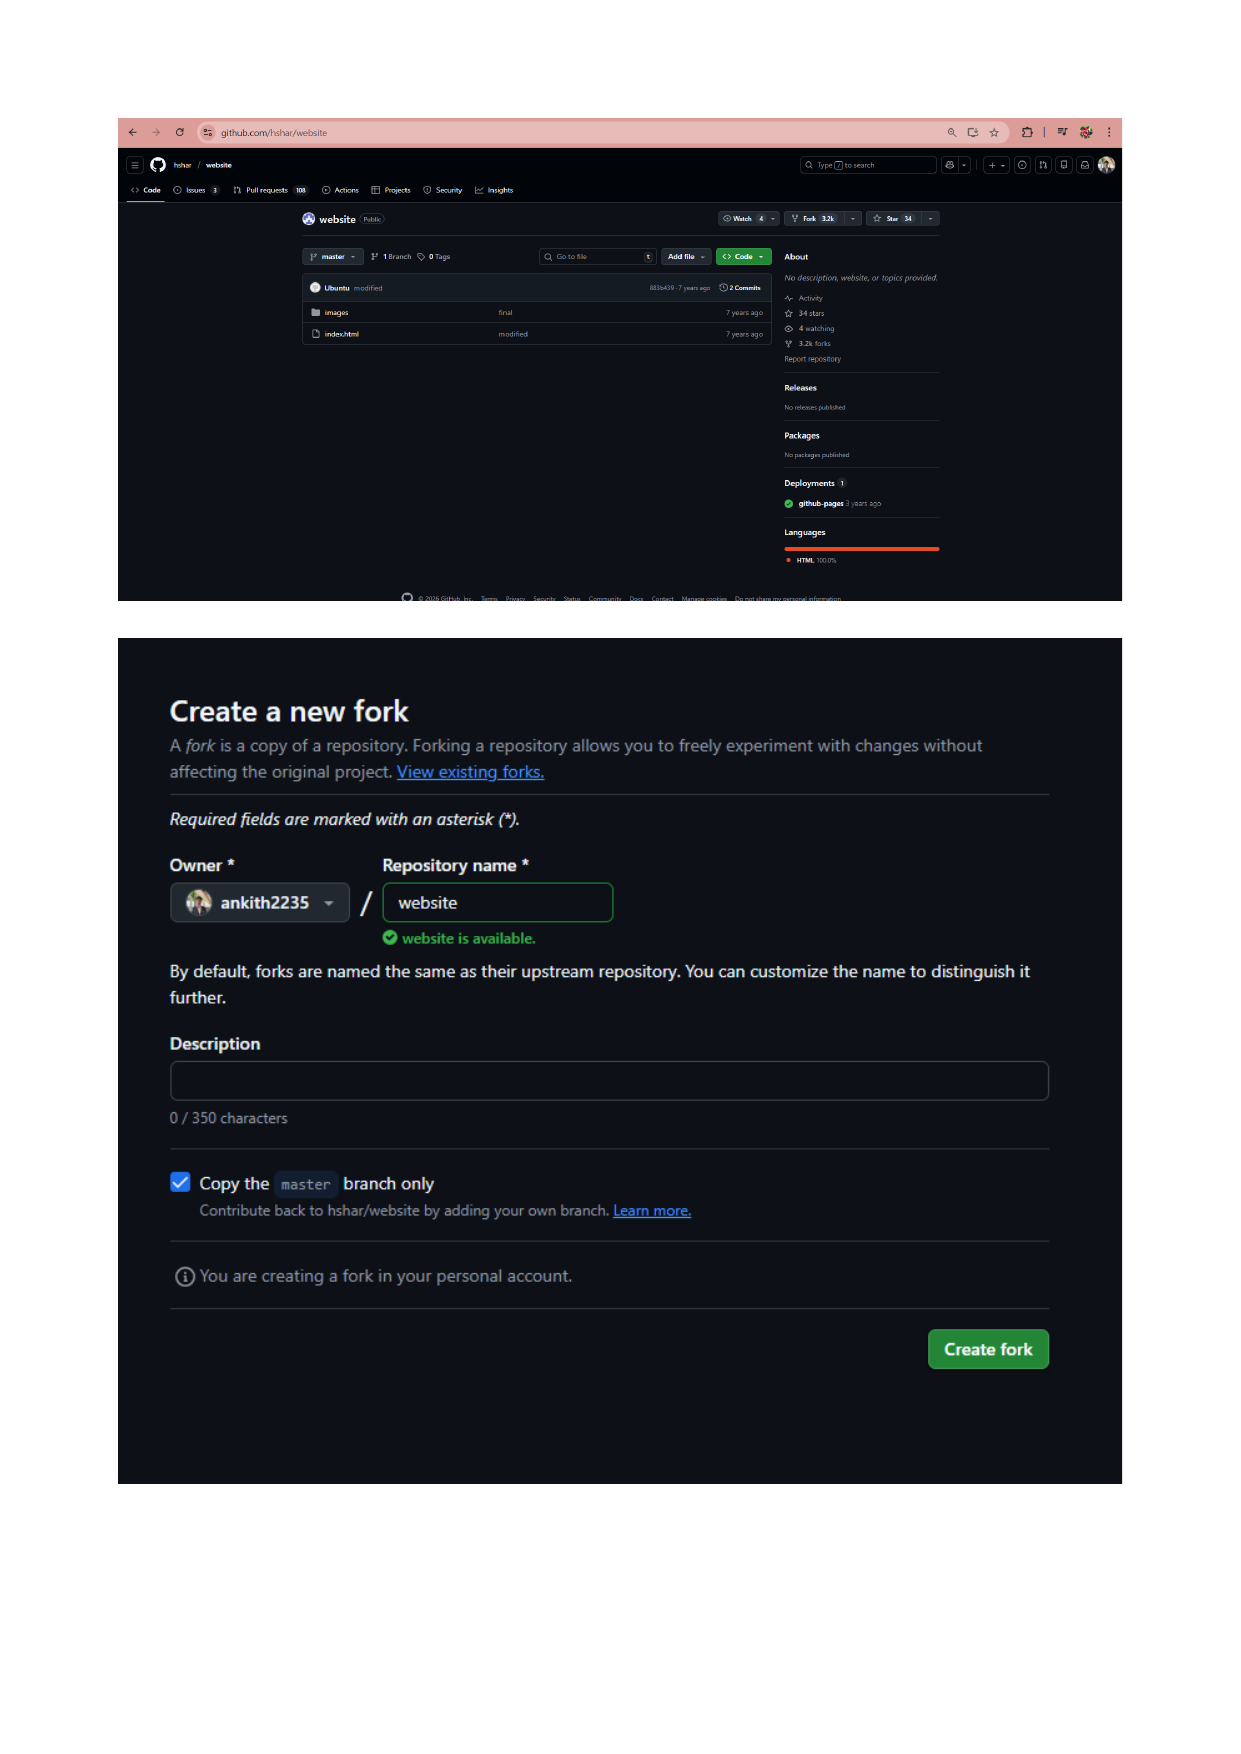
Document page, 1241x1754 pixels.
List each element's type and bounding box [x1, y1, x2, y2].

picture [118, 118, 1123, 601]
picture [118, 638, 1123, 1484]
